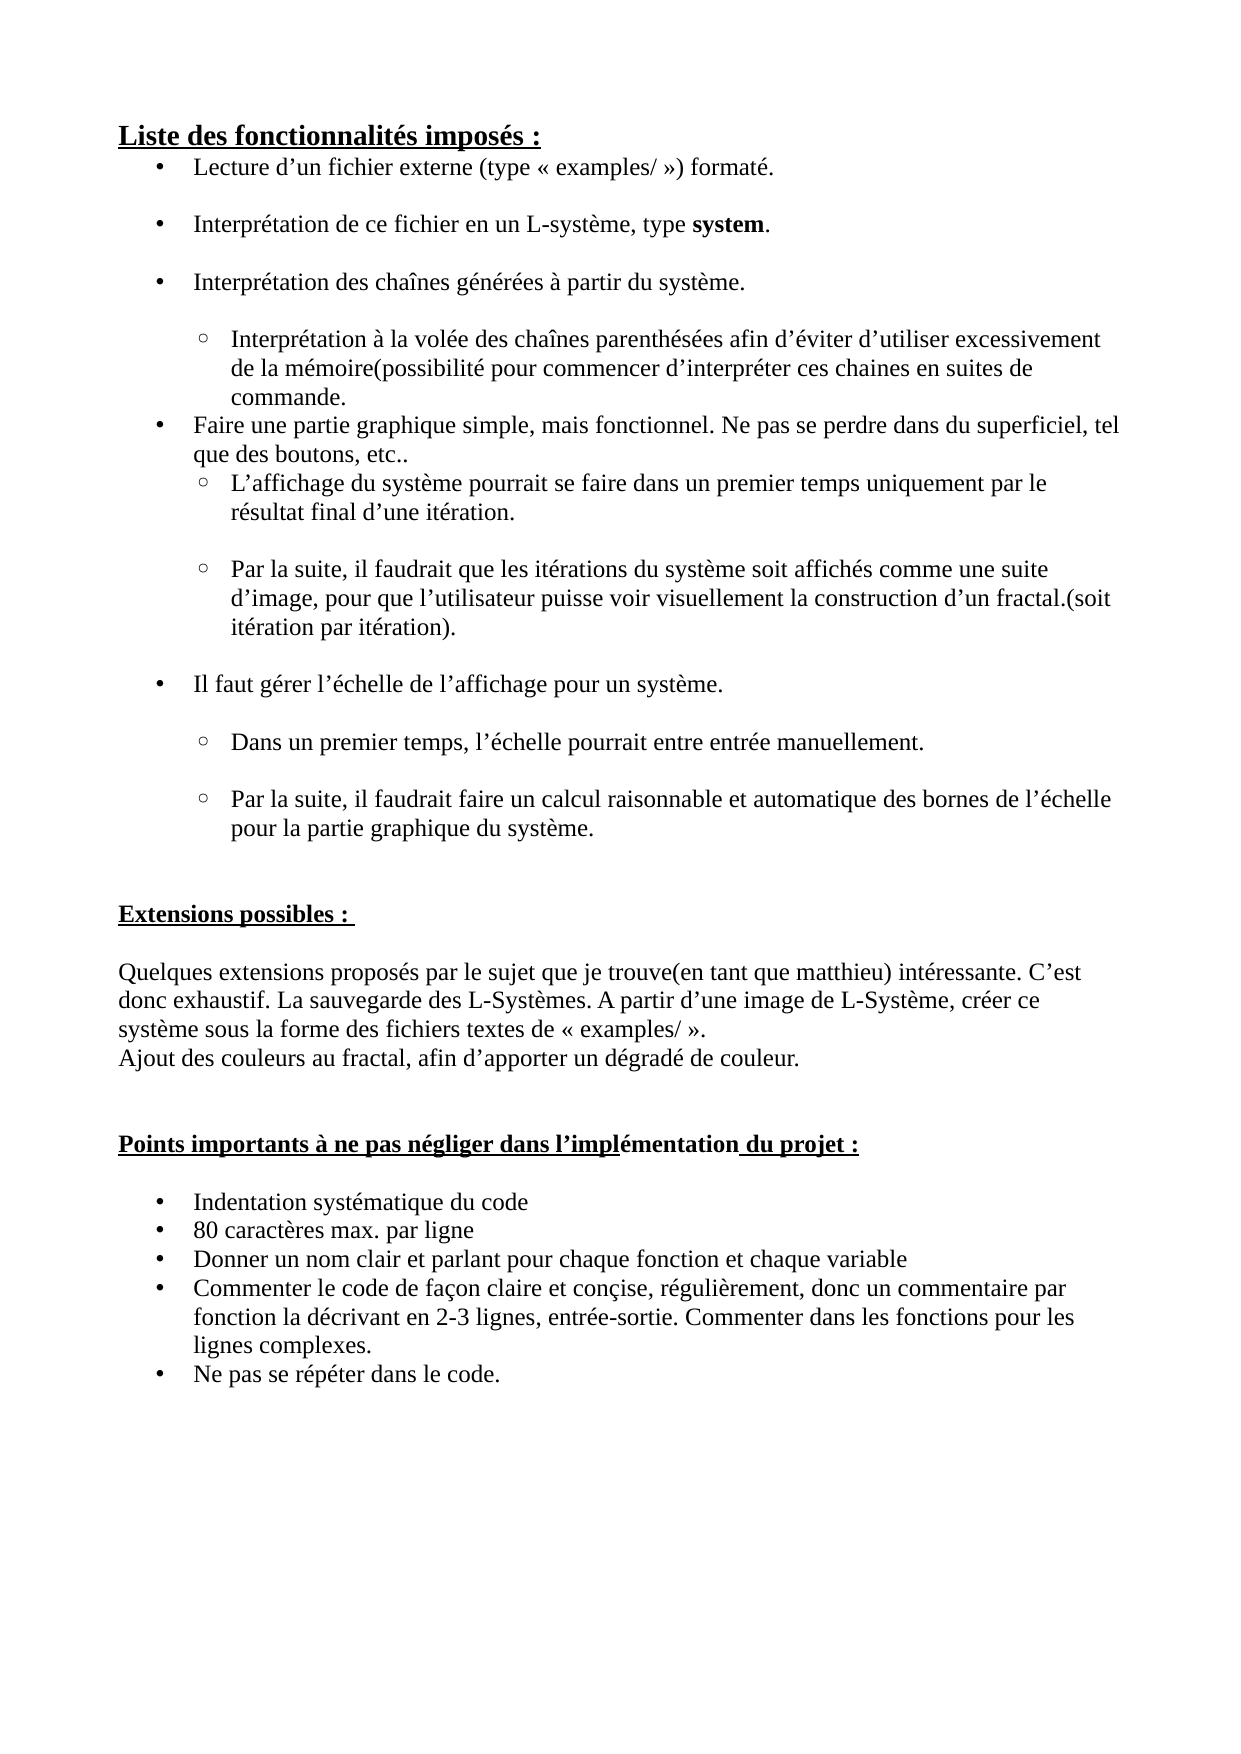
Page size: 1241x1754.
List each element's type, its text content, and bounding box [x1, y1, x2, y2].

text Quelques extensions proposés par le sujet que je trouve(en tant que matthieu) intéressante. C’est donc exhaustif. La sauvegarde des L-Systèmes. A partir d’une image de L-Système, créer ce système sous la forme des fichiers textes de « examples/ ». [118, 957, 1122, 1043]
list Commenter le code de façon claire et conçise, régulièrement, donc un commentaire par fonction la décrivant en 2-3 lignes, entrée-sortie. Commenter dans les fonctions pour les lignes complexes. [156, 1273, 1122, 1359]
list Interprétation des chaînes générées à partir du système. [156, 267, 1122, 295]
list Faire une partie graphique simple, mais fonctionnel. Ne pas se perdre dans du superficiel, tel que des boutons, etc.. [156, 410, 1122, 468]
list Lecture d’un fichier externe (type « examples/ ») formaté. [156, 152, 1122, 180]
list Par la suite, il faudrait que les itérations du système soit affichés comme une suite d’image, pour que l’utilisateur puisse voir visuellement la construction d’un fractal.(soit itération par itération). [193, 554, 1122, 640]
list Il faut gérer l’échelle de l’affichage pour un système. [156, 669, 1122, 698]
list 80 caractères max. par ligne [156, 1215, 1122, 1244]
text Extensions possibles : [118, 899, 1122, 928]
list Donner un nom clair et parlant pour chaque fonction et chaque variable [156, 1244, 1122, 1273]
list Interprétation de ce fichier en un L-système, type system. [156, 209, 1122, 238]
list Dans un premier temps, l’échelle pourrait entre entrée manuellement. [193, 727, 1122, 755]
text Liste des fonctionnalités imposés : [118, 118, 1122, 152]
text Ajout des couleurs au fractal, afin d’apporter un dégradé de couleur. [118, 1043, 1122, 1072]
list Indentation systématique du code [156, 1187, 1122, 1215]
list Par la suite, il faudrait faire un calcul raisonnable et automatique des bornes de l’échelle pour la partie graphique du système. [193, 784, 1122, 842]
text Points importants à ne pas négliger dans l’implémentation du projet : [118, 1129, 1122, 1158]
list L’affichage du système pourrait se faire dans un premier temps uniquement par le résultat final d’une itération. [193, 468, 1122, 525]
list Ne pas se répéter dans le code. [156, 1359, 1122, 1388]
list Interprétation à la volée des chaînes parenthésées afin d’éviter d’utiliser excessivement de la mémoire(possibilité pour commencer d’interpréter ces chaines en suites de commande. [193, 324, 1122, 410]
